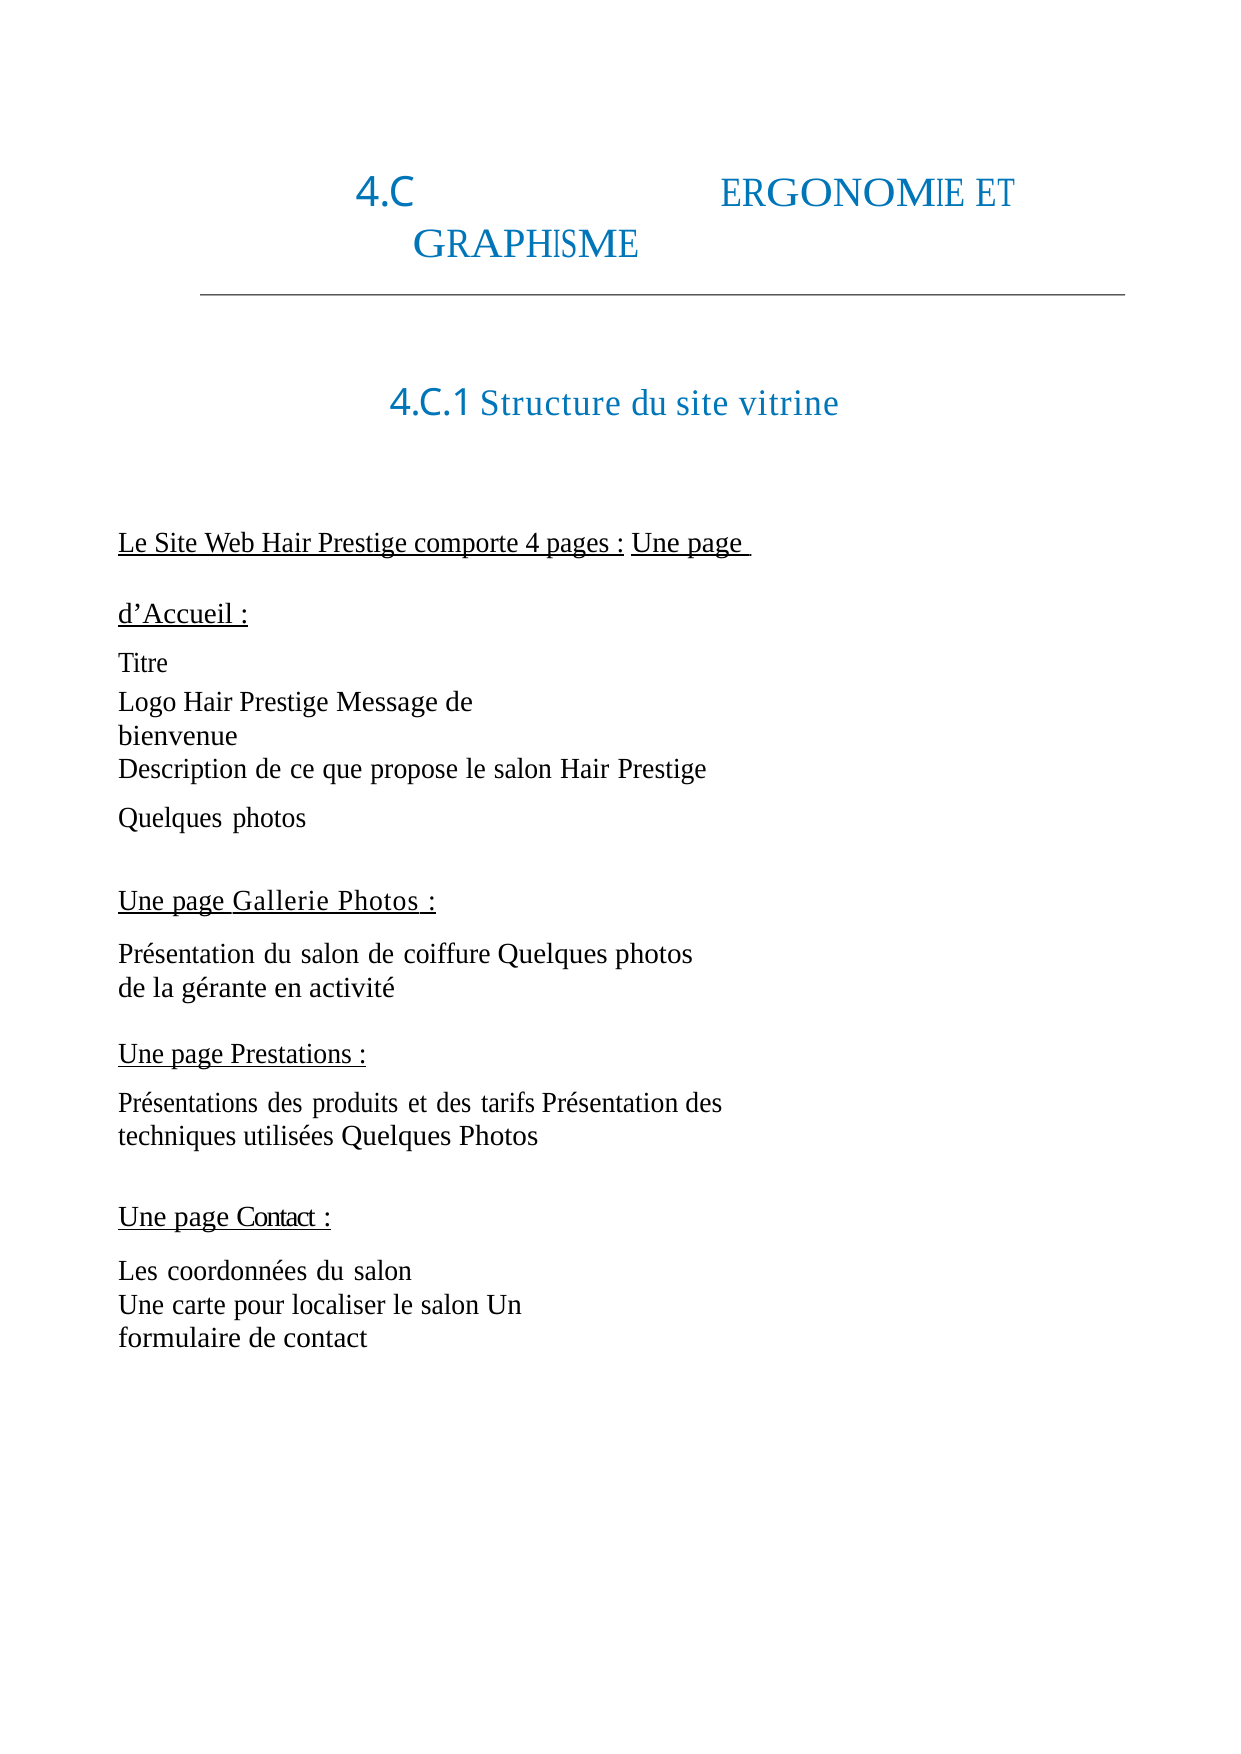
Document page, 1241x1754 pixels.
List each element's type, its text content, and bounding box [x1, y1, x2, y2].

text Une page Gallerie Photos : [118, 883, 1136, 916]
text Présentation du salon de coiffure Quelques photos de la gérante en activité [118, 936, 720, 1003]
text Description de ce que propose le salon Hair Prestige [118, 751, 868, 785]
text Le Site Web Hair Prestige comporte 4 pages : Une page d’Accueil : [118, 488, 753, 630]
subtitle Structure du site vitrine [389, 376, 1136, 427]
text Logo Hair Prestige Message de bienvenue [118, 684, 495, 751]
text Quelques photos [118, 799, 1136, 835]
text Une page Contact : [118, 1199, 1136, 1233]
text Les coordonnées du salon [118, 1253, 495, 1286]
text Une page Prestations : [118, 1037, 753, 1070]
text Titre [118, 645, 1136, 679]
text Une carte pour localiser le salon Un formulaire de contact [118, 1287, 570, 1354]
text Présentations des produits et des tarifs Présentation des techniques utilisées Quelques Photos [118, 1085, 753, 1152]
subtitle ERGONOMIE ET GRAPHISME [355, 162, 1136, 266]
